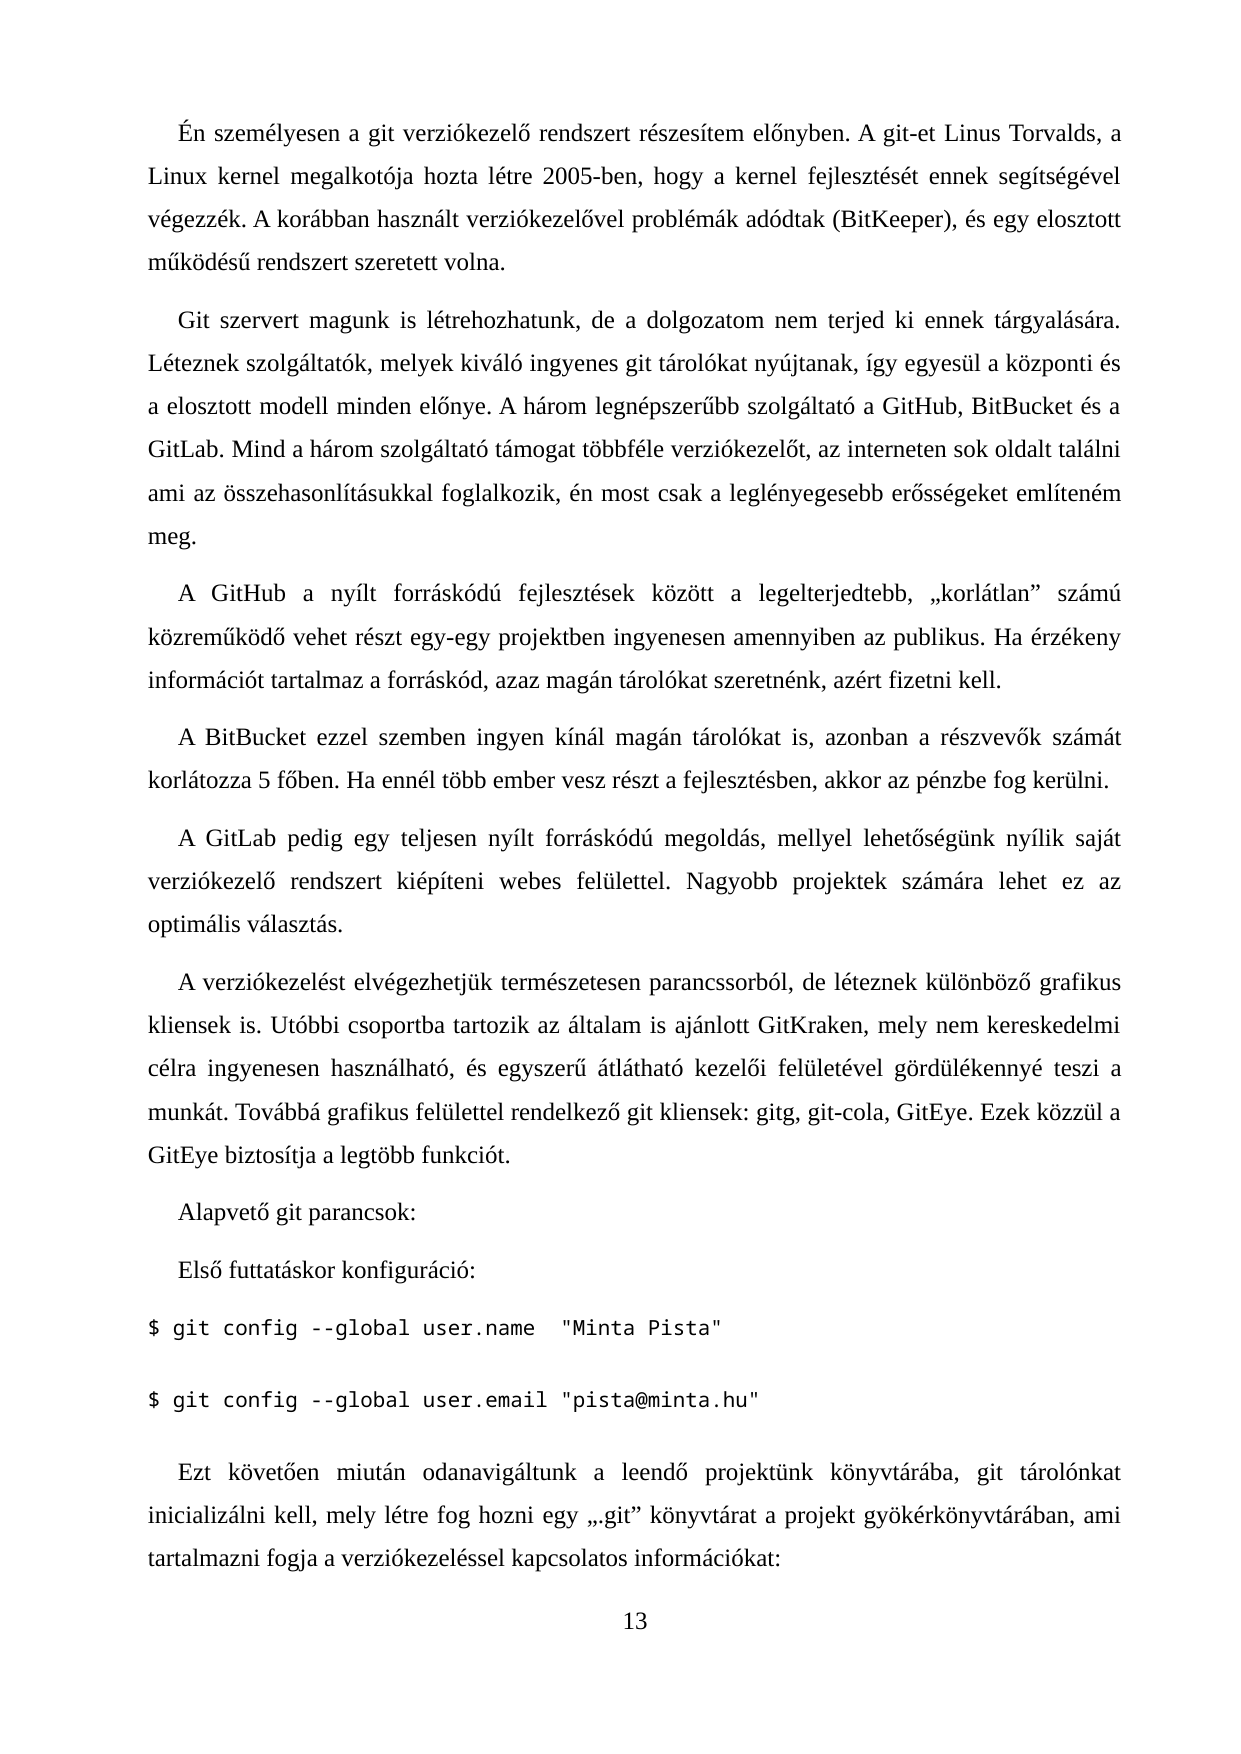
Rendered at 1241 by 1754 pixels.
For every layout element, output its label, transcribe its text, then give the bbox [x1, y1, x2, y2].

text Első futtatáskor konfiguráció: [148, 1255, 1122, 1284]
text A BitBucket ezzel szemben ingyen kínál magán tárolókat is, azonban a részvevők számát korlátozza 5 főben. Ha ennél több ember vesz részt a fejlesztésben, akkor az pénzbe fog kerülni. [148, 722, 1122, 794]
text Én személyesen a git verziókezelő rendszert részesítem előnyben. A git-et Linus Torvalds, a Linux kernel megalkotója hozta létre 2005-ben, hogy a kernel fejlesztését ennek segítségével végezzék. A korábban használt verziókezelővel problémák adódtak (BitKeeper), és egy elosztott működésű rendszert szeretett volna. [148, 118, 1122, 276]
text Git szervert magunk is létrehozhatunk, de a dolgozatom nem terjed ki ennek tárgyalására. Léteznek szolgáltatók, melyek kiváló ingyenes git tárolókat nyújtanak, így egyesül a központi és a elosztott modell minden előnye. A három legnépszerűbb szolgáltató a GitHub, BitBucket és a GitLab. Mind a három szolgáltató támogat többféle verziókezelőt, az interneten sok oldalt találni ami az összehasonlításukkal foglalkozik, én most csak a leglényegesebb erősségeket említeném meg. [148, 305, 1122, 549]
text Ezt követően miután odanavigáltunk a leendő projektünk könyvtárába, git tárolónkat inicializálni kell, mely létre fog hozni egy „.git” könyvtárat a projekt gyökérkönyvtárában, ami tartalmazni fogja a verziókezeléssel kapcsolatos információkat: [148, 1457, 1122, 1572]
text A GitLab pedig egy teljesen nyílt forráskódú megoldás, mellyel lehetőségünk nyílik saját verziókezelő rendszert kiépíteni webes felülettel. Nagyobb projektek számára lehet ez az optimális választás. [148, 823, 1122, 938]
text $ git config --global user.email "pista@minta.hu" [148, 1385, 1093, 1413]
text Alapvető git parancsok: [148, 1197, 1122, 1226]
text A GitHub a nyílt forráskódú fejlesztések között a legelterjedtebb, „korlátlan” számú közreműködő vehet részt egy-egy projektben ingyenesen amennyiben az publikus. Ha érzékeny információt tartalmaz a forráskód, azaz magán tárolókat szeretnénk, azért fizetni kell. [148, 578, 1122, 693]
text $ git config --global user.name "Minta Pista" [148, 1313, 1093, 1341]
text A verziókezelést elvégezhetjük természetesen parancssorból, de léteznek különböző grafikus kliensek is. Utóbbi csoportba tartozik az általam is ajánlott GitKraken, mely nem kereskedelmi célra ingyenesen használható, és egyszerű átlátható kezelői felületével gördülékennyé teszi a munkát. Továbbá grafikus felülettel rendelkező git kliensek: gitg, git-cola, GitEye. Ezek közzül a GitEye biztosítja a legtöbb funkciót. [148, 967, 1122, 1168]
